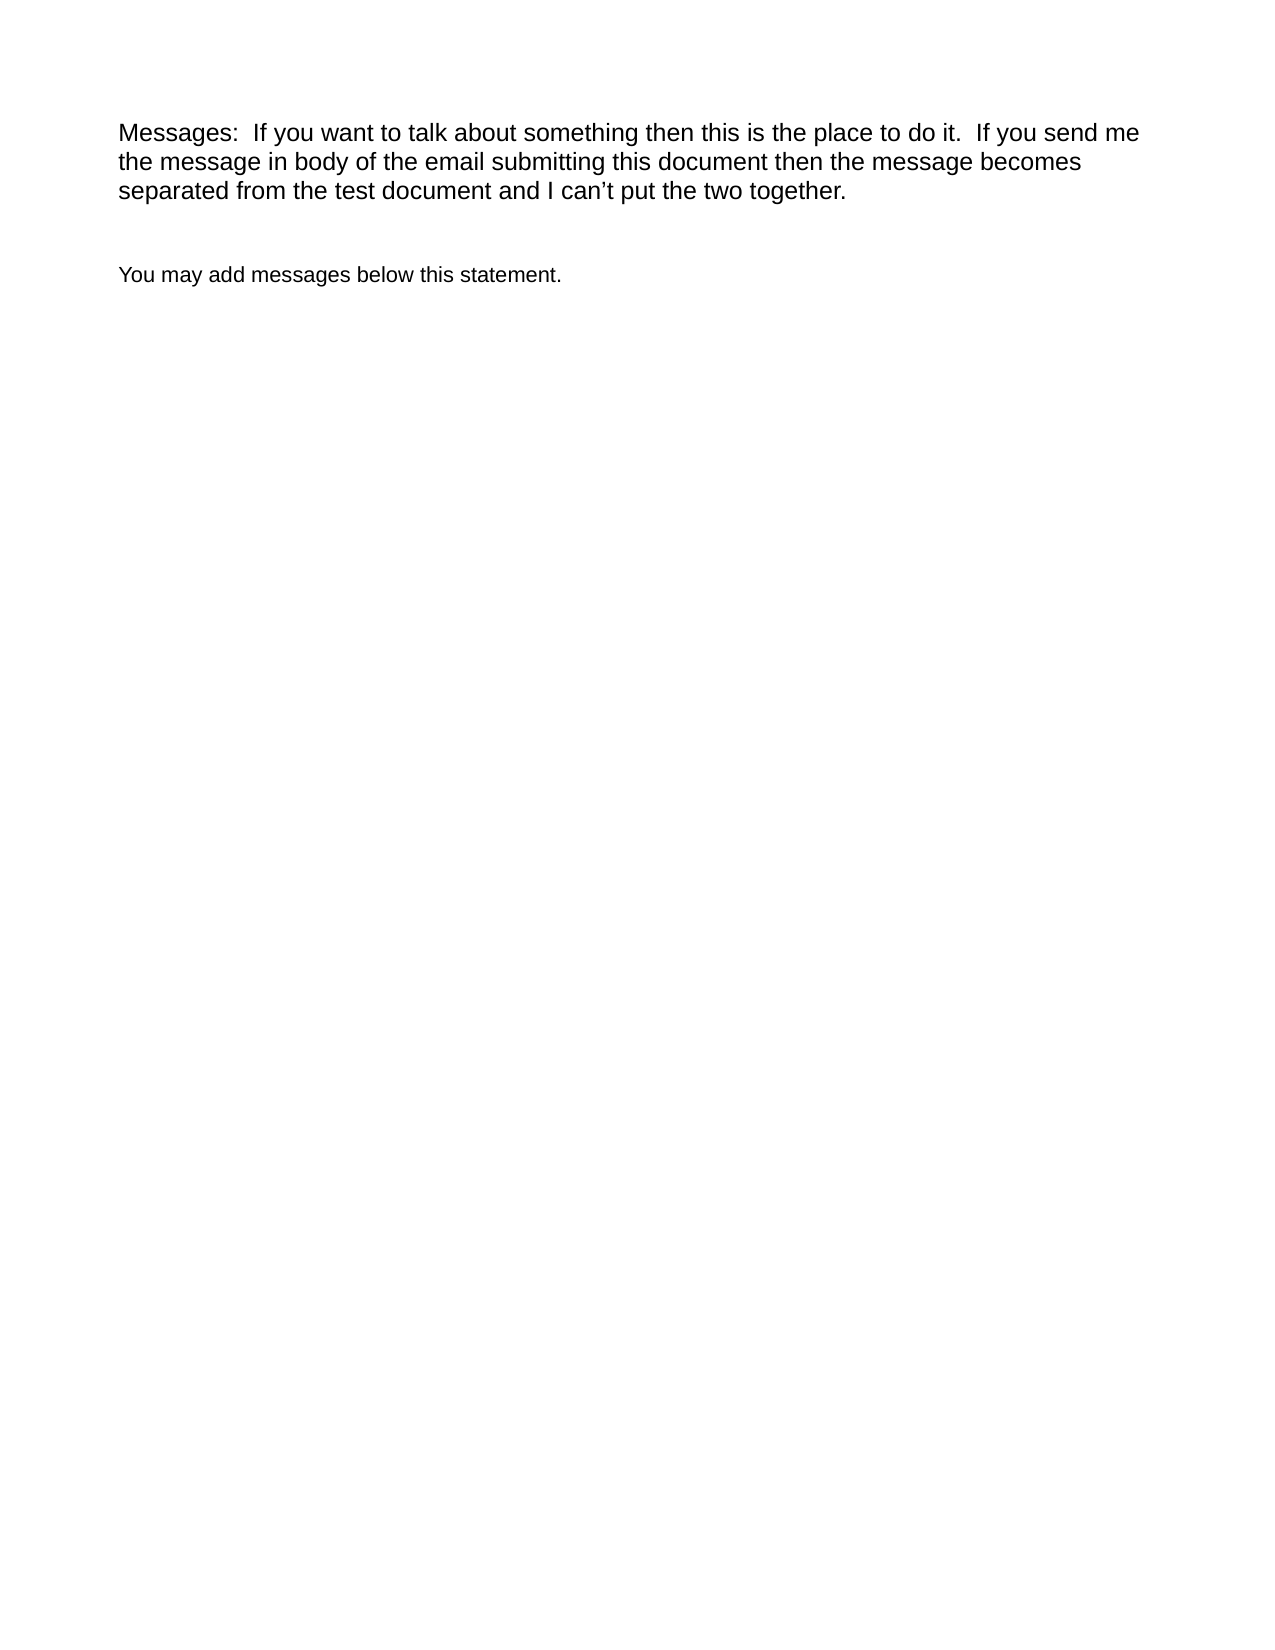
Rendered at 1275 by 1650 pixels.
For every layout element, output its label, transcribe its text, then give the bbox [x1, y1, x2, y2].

text Messages: If you want to talk about something then this is the place to do it. If you send me the message in body of the email submitting this document then the message becomes separated from the test document and I can’t put the two together. [118, 118, 1157, 204]
text You may add messages below this statement. [118, 262, 1157, 287]
